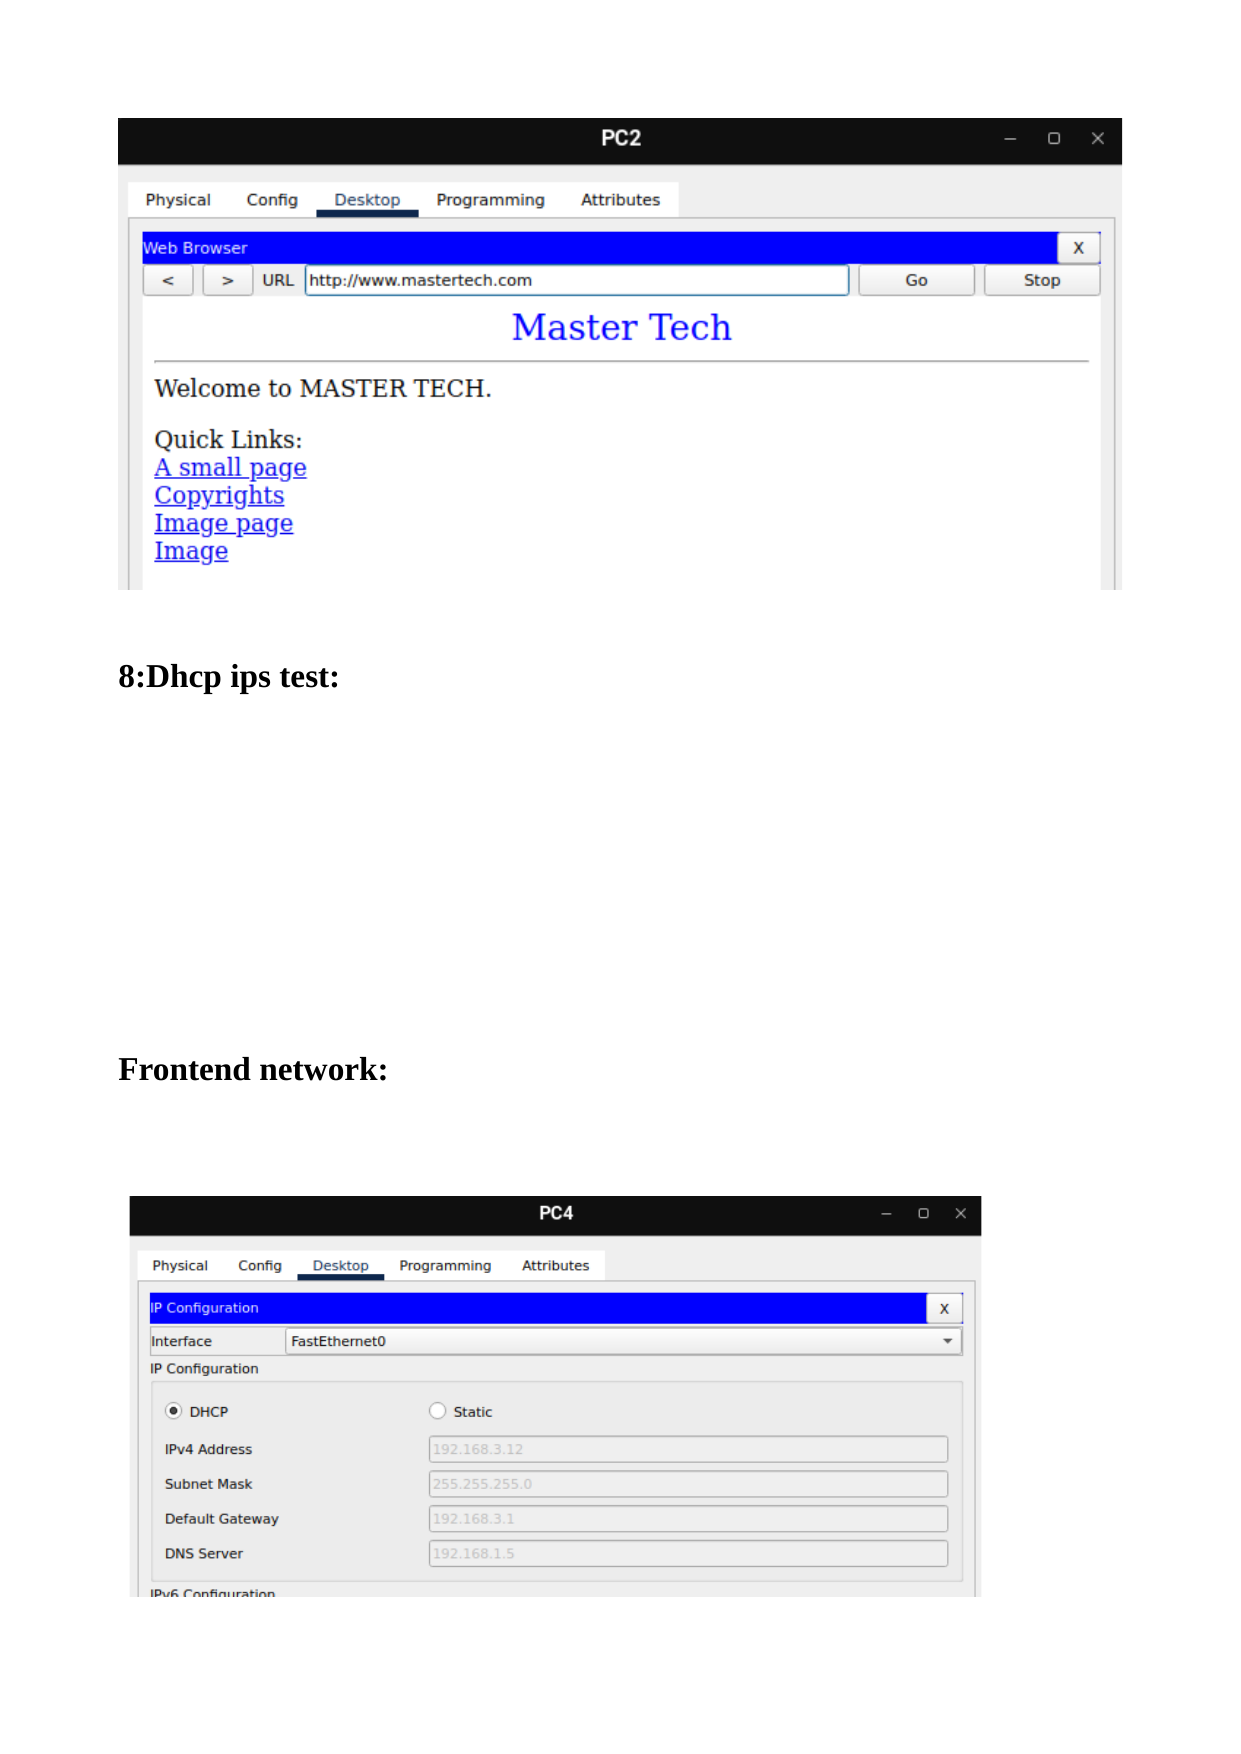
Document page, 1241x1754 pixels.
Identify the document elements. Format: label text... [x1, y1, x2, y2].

text 8:Dhcp ips test: [118, 656, 1122, 695]
text Frontend network: [118, 1049, 1122, 1088]
